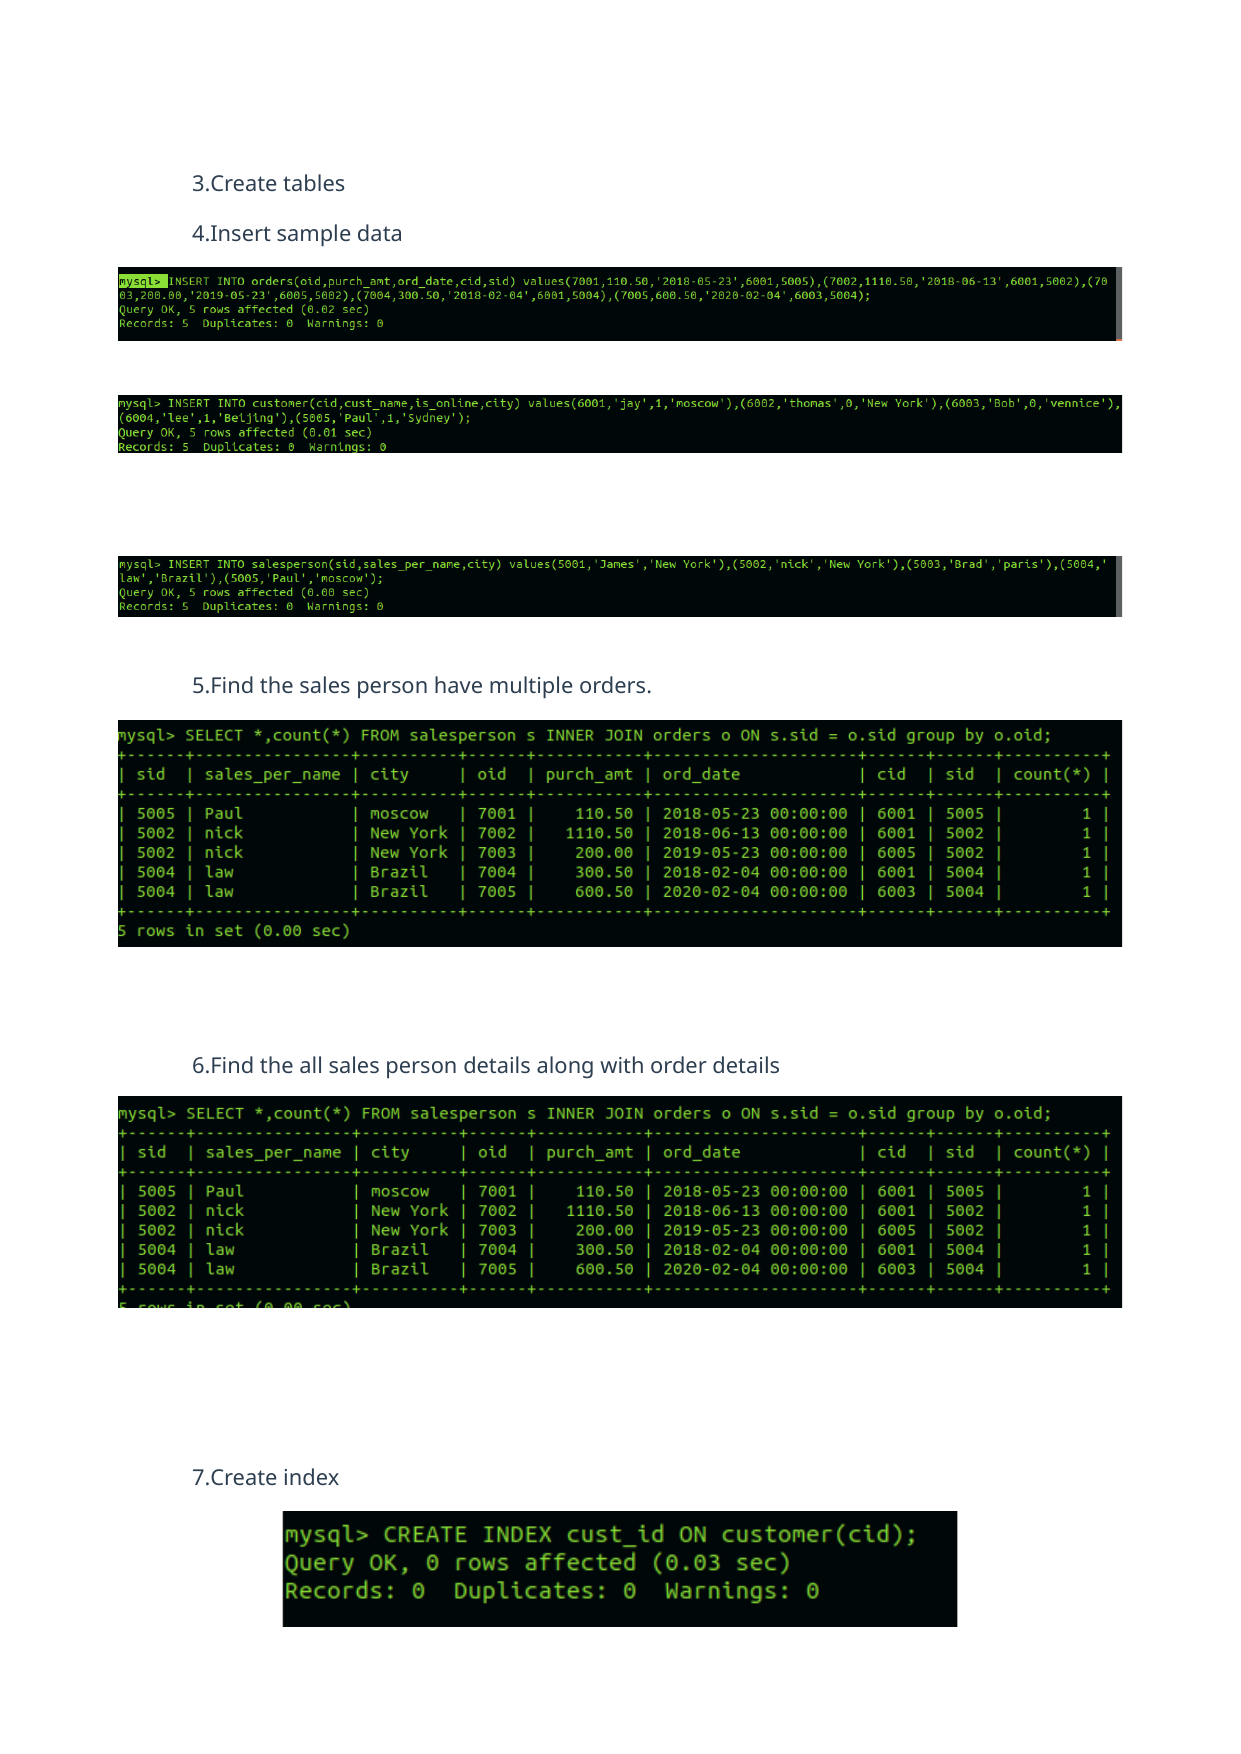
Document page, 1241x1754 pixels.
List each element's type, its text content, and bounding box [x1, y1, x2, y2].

picture [118, 267, 1123, 341]
list Create index [118, 1462, 1122, 1491]
picture [118, 1096, 1123, 1308]
list Create tables [118, 168, 1122, 198]
picture [118, 556, 1123, 617]
picture [118, 720, 1123, 947]
list Find the all sales person details along with order details [118, 1050, 1122, 1080]
list Find the sales person have multiple orders. [118, 671, 1122, 700]
list Insert sample data [118, 218, 1122, 247]
picture [118, 395, 1123, 453]
picture [282, 1511, 958, 1627]
